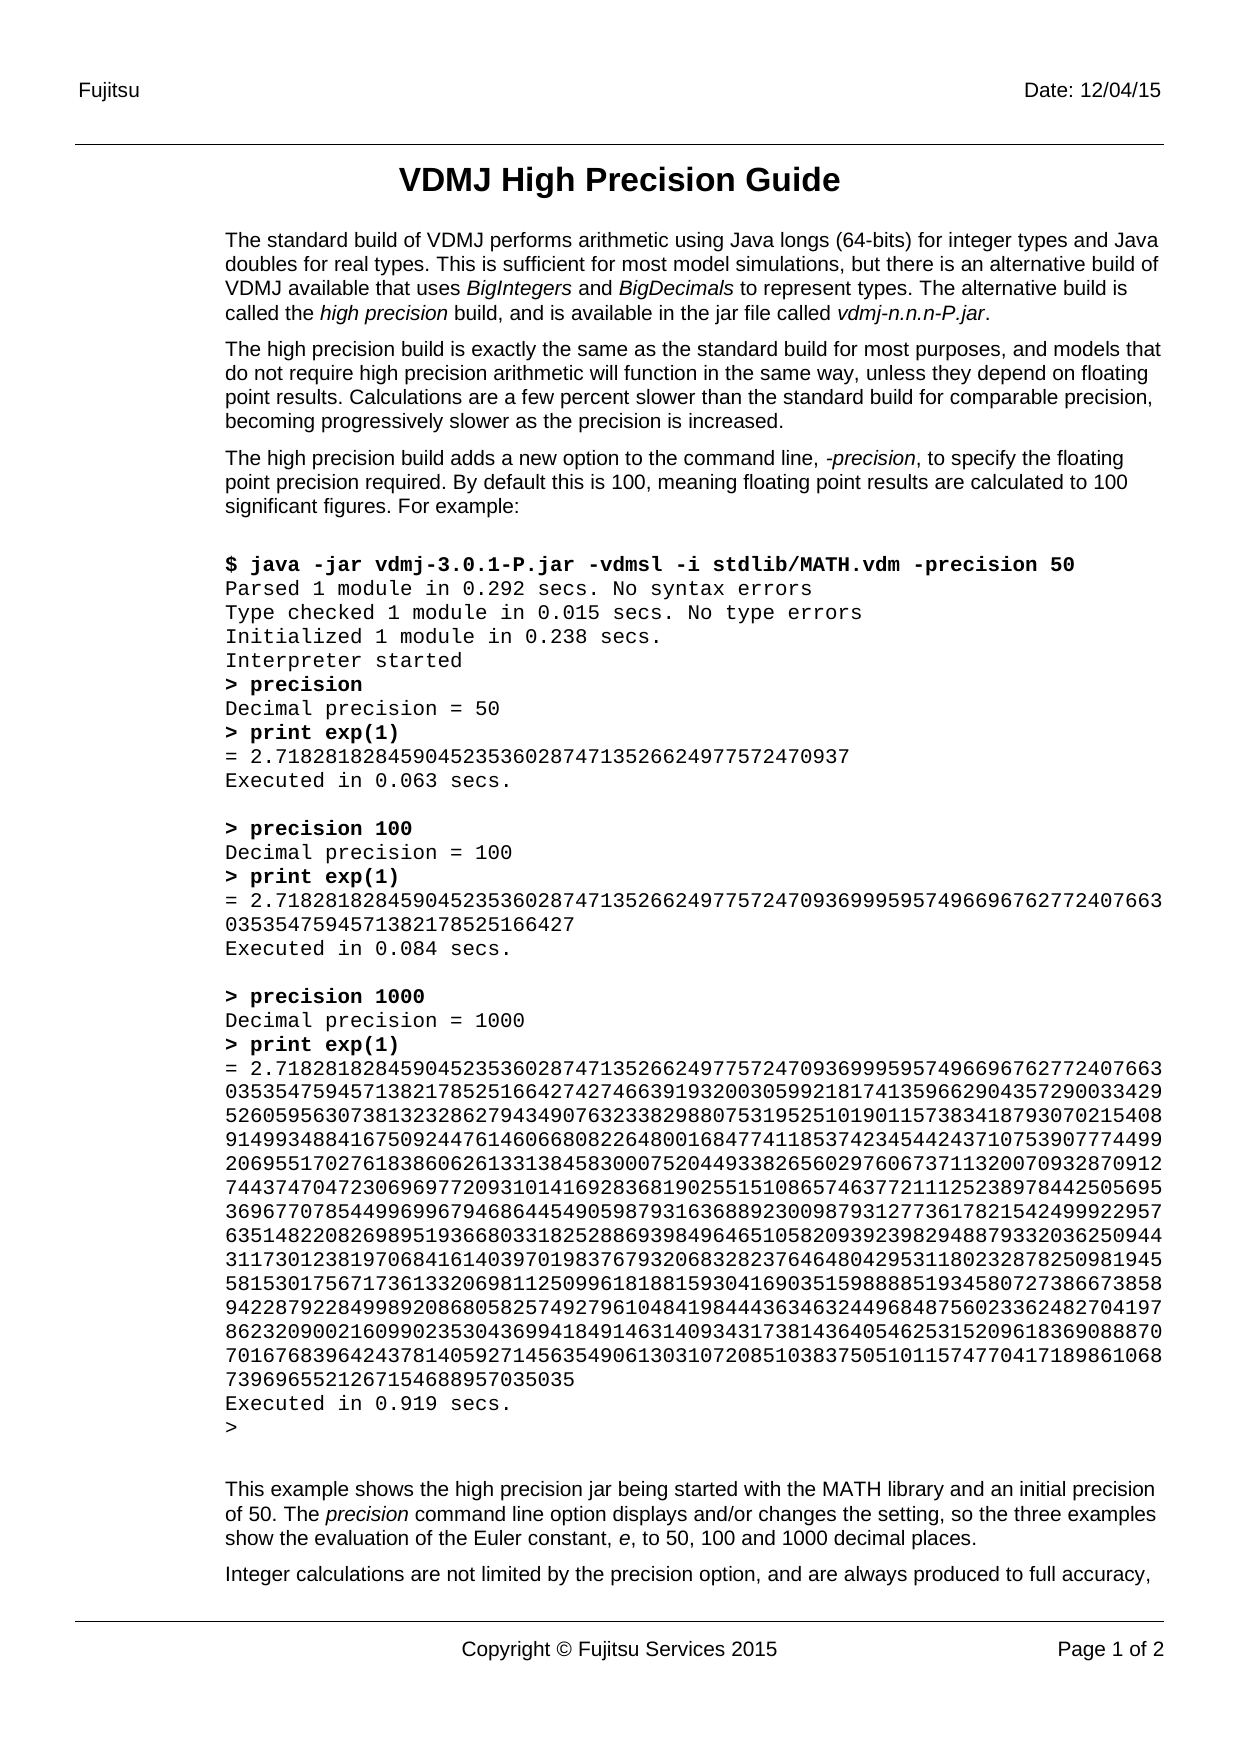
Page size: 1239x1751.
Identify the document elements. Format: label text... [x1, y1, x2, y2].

text = 2.718281828459045235360287471352662497757247093699959574966967627724076630353547594571382178525166427 [225, 890, 1164, 938]
text The high precision build adds a new option to the command line, -precision, to specify the floating point precision required. By default this is 100, meaning floating point results are calculated to 100 significant figures. For example: [225, 446, 1164, 518]
text Executed in 0.063 secs. [225, 770, 1164, 794]
text Executed in 0.919 secs. [225, 1393, 1164, 1417]
text Parsed 1 module in 0.292 secs. No syntax errors [225, 578, 1164, 602]
text Integer calculations are not limited by the precision option, and are always produced to full accuracy, [225, 1562, 1164, 1586]
text > precision 100 [225, 818, 1164, 842]
text > print exp(1) [225, 866, 1164, 890]
text Type checked 1 module in 0.015 secs. No type errors [225, 602, 1164, 626]
text > precision [225, 674, 1164, 698]
text Decimal precision = 50 [225, 698, 1164, 722]
text Decimal precision = 1000 [225, 1009, 1164, 1033]
text The high precision build is exactly the same as the standard build for most purposes, and models that do not require high precision arithmetic will function in the same way, unless they depend on floating point results. Calculations are a few percent slower than the standard build for comparable precision, becoming progressively slower as the precision is increased. [225, 337, 1164, 433]
text $ java -jar vdmj-3.0.1-P.jar -vdmsl -i stdlib/MATH.vdm -precision 50 [225, 554, 1164, 578]
text > [225, 1417, 1164, 1441]
text = 2.7182818284590452353602874713526624977572470937 [225, 746, 1164, 770]
text Executed in 0.084 secs. [225, 938, 1164, 962]
text This example shows the high precision jar being started with the MATH library and an initial precision of 50. The precision command line option displays and/or changes the setting, so the three examples show the evaluation of the Euler constant, e, to 50, 100 and 1000 decimal places. [225, 1477, 1164, 1549]
text Decimal precision = 100 [225, 842, 1164, 866]
text Initialized 1 module in 0.238 secs. [225, 626, 1164, 650]
text > print exp(1) [225, 1033, 1164, 1057]
text = 2.718281828459045235360287471352662497757247093699959574966967627724076630353547594571382178525166427427466391932003059921817413596629043572900334295260595630738132328627943490763233829880753195251019011573834187930702154089149934884167509244761460668082264800168477411853742345442437107539077744992069551702761838606261331384583000752044933826560297606737113200709328709127443747047230696977209310141692836819025515108657463772111252389784425056953696770785449969967946864454905987931636889230098793127736178215424999229576351482208269895193668033182528869398496465105820939239829488793320362509443117301238197068416140397019837679320683282376464804295311802328782509819455815301756717361332069811250996181881593041690351598888519345807273866738589422879228499892086805825749279610484198444363463244968487560233624827041978623209002160990235304369941849146314093431738143640546253152096183690888707016768396424378140592714563549061303107208510383750510115747704171898610687396965521267154688957035035 [225, 1057, 1164, 1393]
text Interpreter started [225, 650, 1164, 674]
text > print exp(1) [225, 722, 1164, 746]
text The standard build of VDMJ performs arithmetic using Java longs (64-bits) for integer types and Java doubles for real types. This is sufficient for most model simulations, but there is an alternative build of VDMJ available that uses BigIntegers and BigDecimals to represent types. The alternative build is called the high precision build, and is available in the jar file called vdmj-n.n.n-P.jar. [225, 228, 1164, 324]
subtitle VDMJ High Precision Guide [75, 160, 1164, 198]
text > precision 1000 [225, 986, 1164, 1009]
